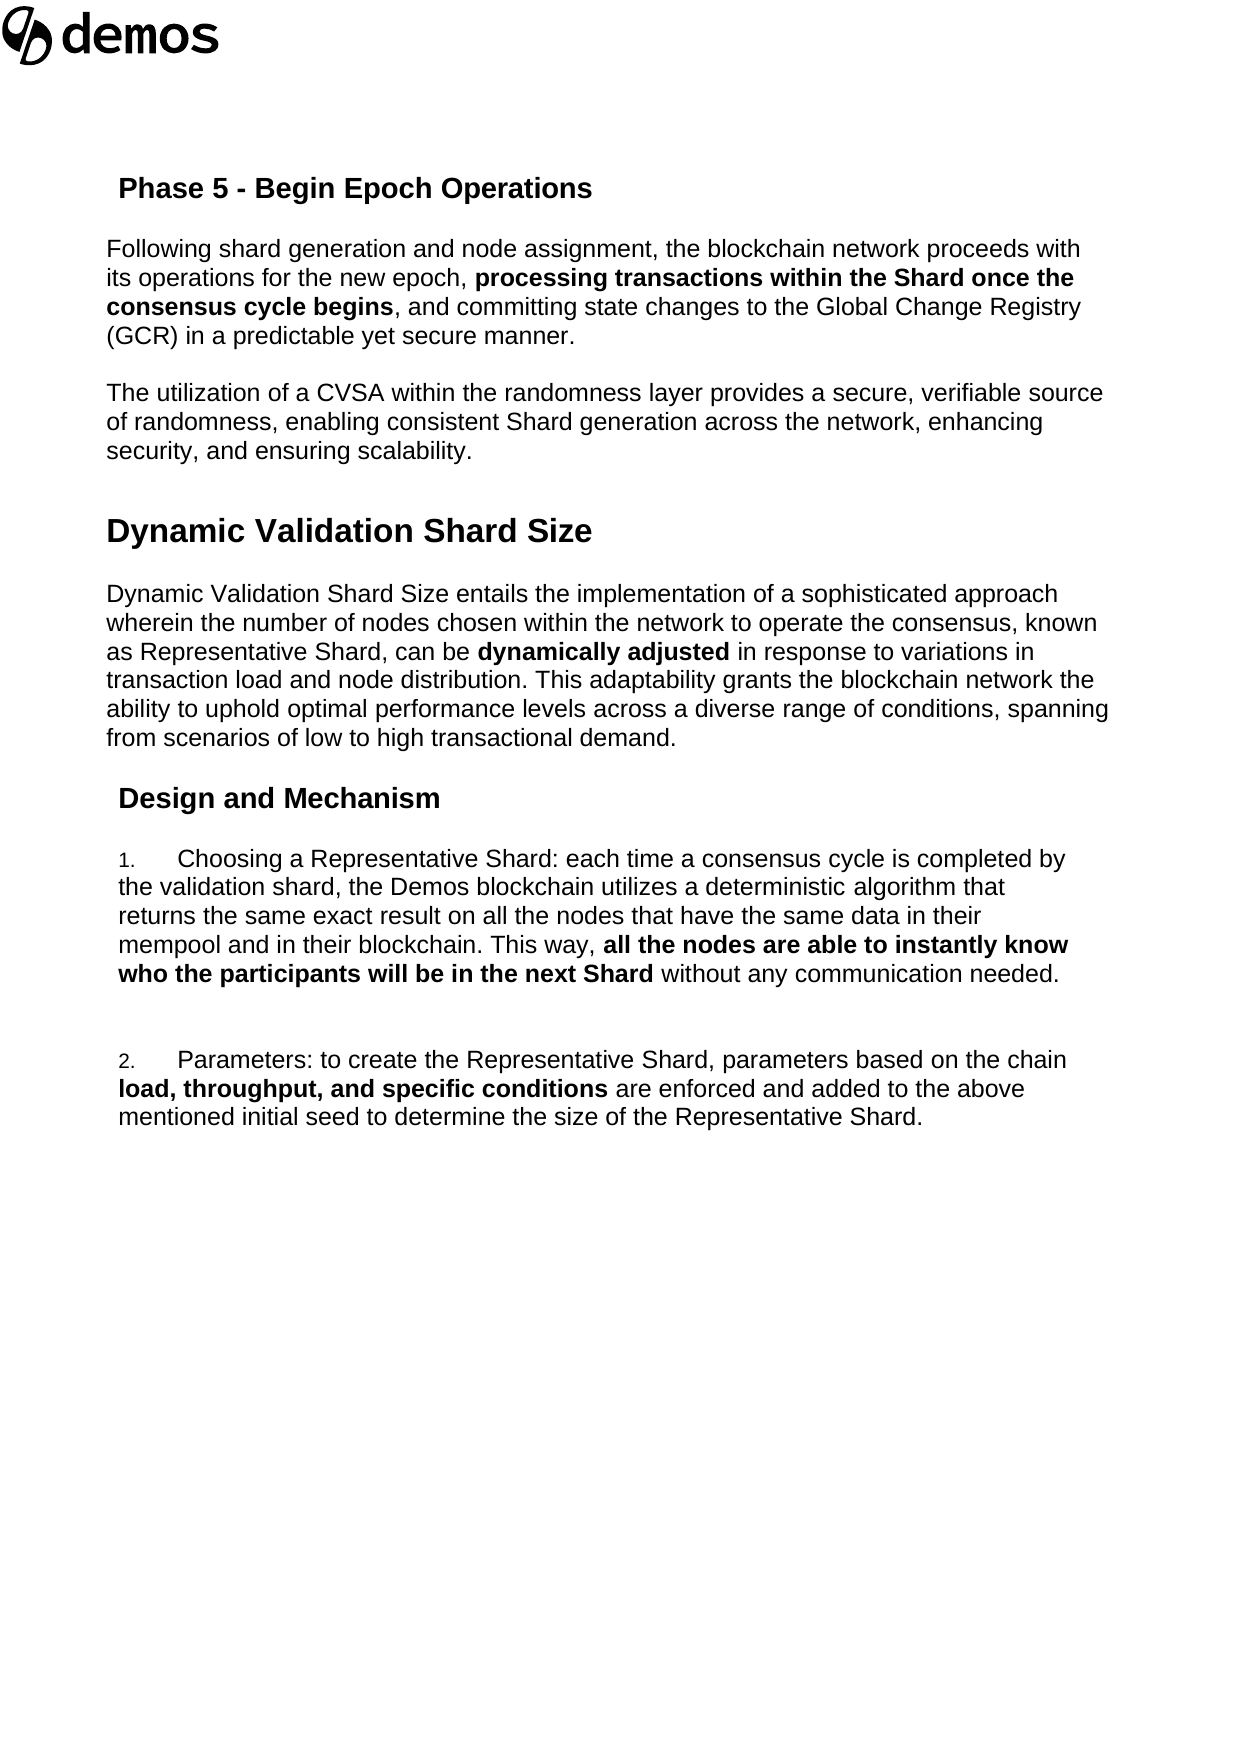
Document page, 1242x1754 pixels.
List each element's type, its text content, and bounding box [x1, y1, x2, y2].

text Phase 5 - Begin Epoch Operations [118, 172, 1146, 205]
list Parameters: to create the Representative Shard, parameters based on the chain load, throughput, and specific conditions are enforced and added to the above mentioned initial seed to determine the size of the Representative Shard. [118, 1045, 1097, 1131]
text Dynamic Validation Shard Size entails the implementation of a sophisticated approach wherein the number of nodes chosen within the network to operate the consensus, known as Representative Shard, can be dynamically adjusted in response to variations in transaction load and node distribution. This adaptability grants the blockchain network the ability to uphold optimal performance levels across a diverse range of conditions, spanning from scenarios of low to high transactional demand. [106, 579, 1119, 752]
text Design and Mechanism [118, 781, 1146, 814]
subtitle Dynamic Validation Shard Size [106, 512, 1146, 550]
list Choosing a Representative Shard: each time a consensus cycle is completed by the validation shard, the Demos blockchain utilizes a deterministic algorithm that returns the same exact result on all the nodes that have the same data in their mempool and in their blockchain. This way, all the nodes are able to instantly know who the participants will be in the next Shard without any communication needed. [118, 843, 1082, 987]
text The utilization of a CVSA within the randomness layer provides a secure, verifiable source of randomness, enabling consistent Shard generation across the network, enhancing security, and ensuring scalability. [106, 378, 1115, 464]
text Following shard generation and node assignment, the blockchain network proceeds with its operations for the new epoch, processing transactions within the Shard once the consensus cycle begins, and committing state changes to the Global Change Registry (GCR) in a predictable yet secure manner. [106, 234, 1114, 349]
